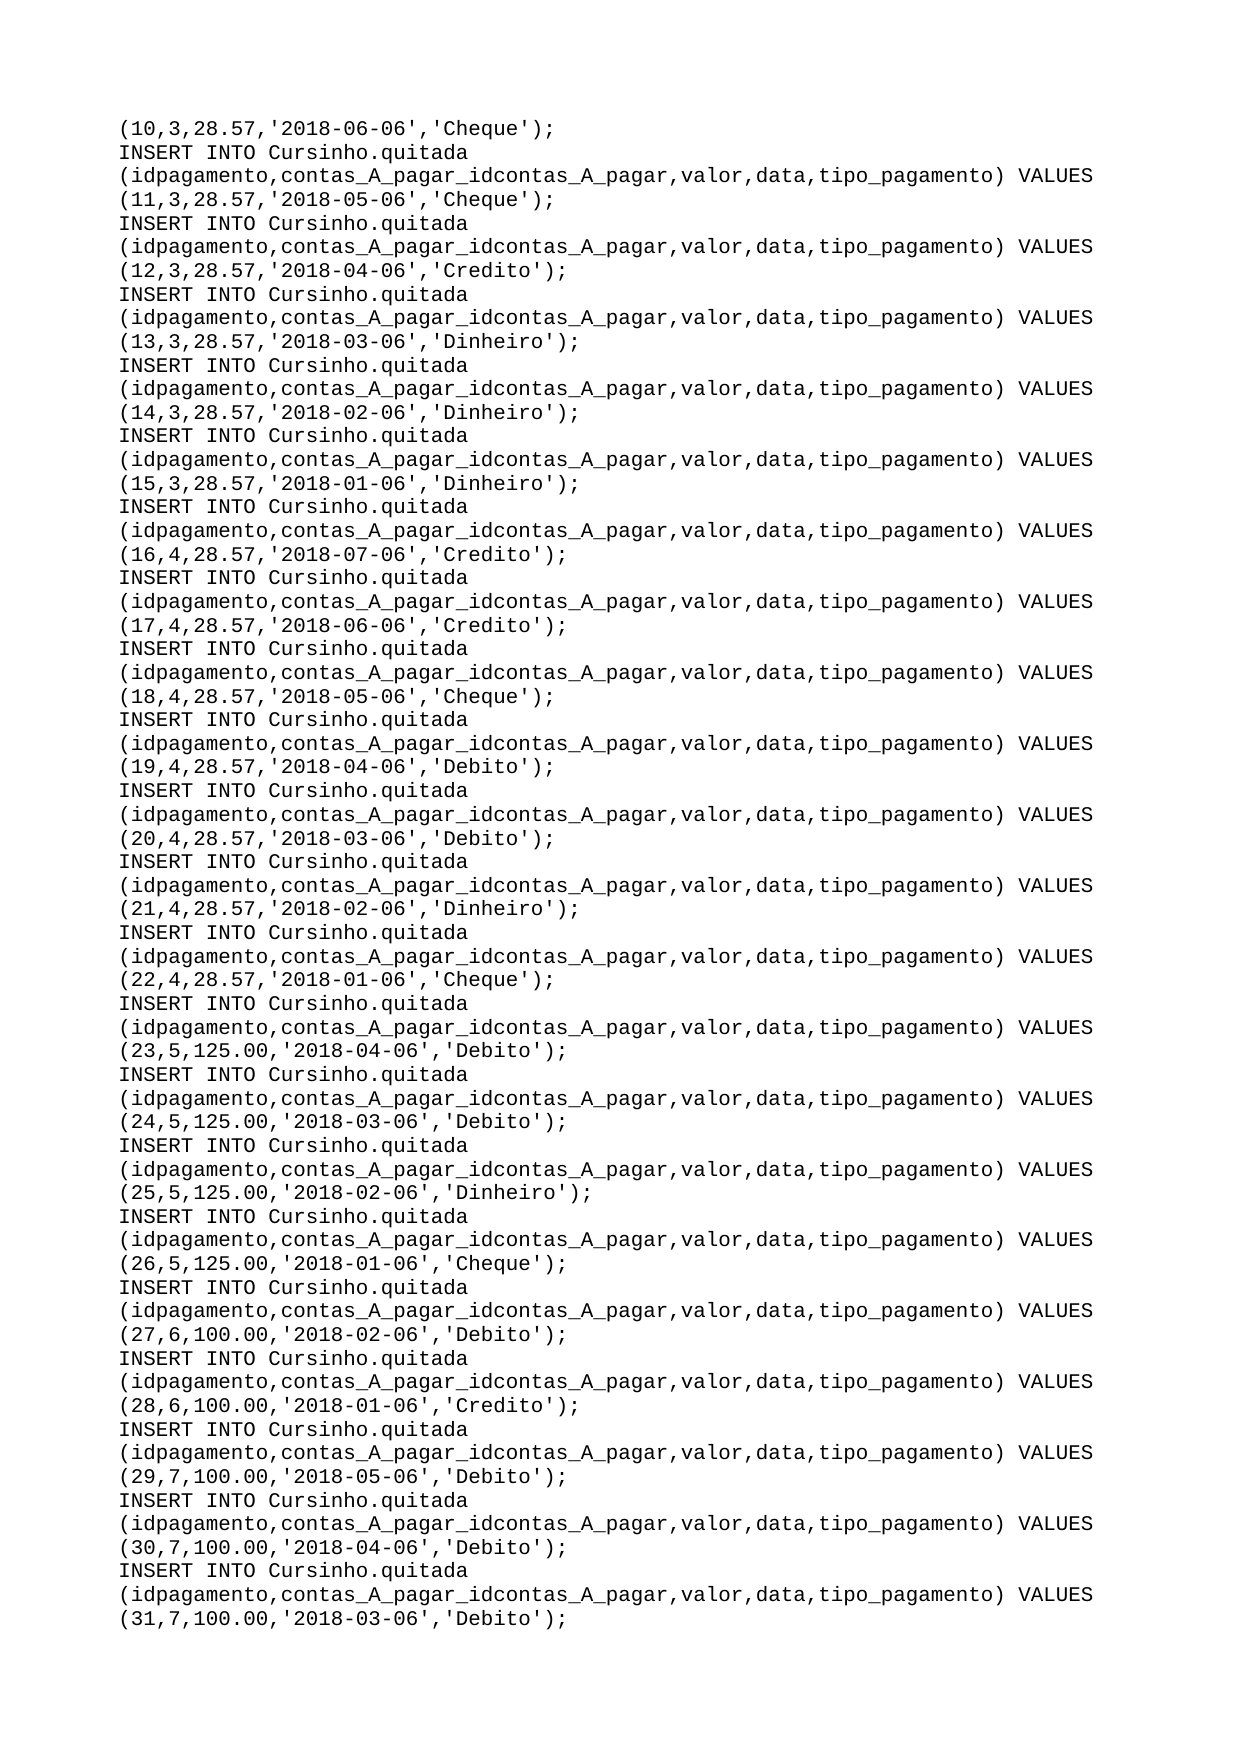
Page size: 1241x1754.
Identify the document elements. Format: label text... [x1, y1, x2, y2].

text INSERT INTO Cursinho.quitada (idpagamento,contas_A_pagar_idcontas_A_pagar,valor,data,tipo_pagamento) VALUES (12,3,28.57,'2018-04-06','Credito'); [118, 213, 1122, 284]
text INSERT INTO Cursinho.quitada (idpagamento,contas_A_pagar_idcontas_A_pagar,valor,data,tipo_pagamento) VALUES (23,5,125.00,'2018-04-06','Debito'); [118, 993, 1122, 1064]
text INSERT INTO Cursinho.quitada (idpagamento,contas_A_pagar_idcontas_A_pagar,valor,data,tipo_pagamento) VALUES (18,4,28.57,'2018-05-06','Cheque'); [118, 638, 1122, 709]
text INSERT INTO Cursinho.quitada (idpagamento,contas_A_pagar_idcontas_A_pagar,valor,data,tipo_pagamento) VALUES (28,6,100.00,'2018-01-06','Credito'); [118, 1348, 1122, 1419]
text INSERT INTO Cursinho.quitada (idpagamento,contas_A_pagar_idcontas_A_pagar,valor,data,tipo_pagamento) VALUES (11,3,28.57,'2018-05-06','Cheque'); [118, 142, 1122, 213]
text INSERT INTO Cursinho.quitada (idpagamento,contas_A_pagar_idcontas_A_pagar,valor,data,tipo_pagamento) VALUES (15,3,28.57,'2018-01-06','Dinheiro'); [118, 426, 1122, 496]
text INSERT INTO Cursinho.quitada (idpagamento,contas_A_pagar_idcontas_A_pagar,valor,data,tipo_pagamento) VALUES (21,4,28.57,'2018-02-06','Dinheiro'); [118, 851, 1122, 922]
text INSERT INTO Cursinho.quitada (idpagamento,contas_A_pagar_idcontas_A_pagar,valor,data,tipo_pagamento) VALUES (27,6,100.00,'2018-02-06','Debito'); [118, 1277, 1122, 1348]
text INSERT INTO Cursinho.quitada (idpagamento,contas_A_pagar_idcontas_A_pagar,valor,data,tipo_pagamento) VALUES (19,4,28.57,'2018-04-06','Debito'); [118, 709, 1122, 780]
text (10,3,28.57,'2018-06-06','Cheque'); [118, 118, 1122, 142]
text INSERT INTO Cursinho.quitada (idpagamento,contas_A_pagar_idcontas_A_pagar,valor,data,tipo_pagamento) VALUES (29,7,100.00,'2018-05-06','Debito'); [118, 1419, 1122, 1489]
text INSERT INTO Cursinho.quitada (idpagamento,contas_A_pagar_idcontas_A_pagar,valor,data,tipo_pagamento) VALUES (25,5,125.00,'2018-02-06','Dinheiro'); [118, 1135, 1122, 1206]
text INSERT INTO Cursinho.quitada (idpagamento,contas_A_pagar_idcontas_A_pagar,valor,data,tipo_pagamento) VALUES (24,5,125.00,'2018-03-06','Debito'); [118, 1064, 1122, 1135]
text INSERT INTO Cursinho.quitada (idpagamento,contas_A_pagar_idcontas_A_pagar,valor,data,tipo_pagamento) VALUES (13,3,28.57,'2018-03-06','Dinheiro'); [118, 284, 1122, 354]
text INSERT INTO Cursinho.quitada (idpagamento,contas_A_pagar_idcontas_A_pagar,valor,data,tipo_pagamento) VALUES (31,7,100.00,'2018-03-06','Debito'); [118, 1561, 1122, 1631]
text INSERT INTO Cursinho.quitada (idpagamento,contas_A_pagar_idcontas_A_pagar,valor,data,tipo_pagamento) VALUES (20,4,28.57,'2018-03-06','Debito'); [118, 780, 1122, 851]
text INSERT INTO Cursinho.quitada (idpagamento,contas_A_pagar_idcontas_A_pagar,valor,data,tipo_pagamento) VALUES (30,7,100.00,'2018-04-06','Debito'); [118, 1489, 1122, 1561]
text INSERT INTO Cursinho.quitada (idpagamento,contas_A_pagar_idcontas_A_pagar,valor,data,tipo_pagamento) VALUES (16,4,28.57,'2018-07-06','Credito'); [118, 496, 1122, 567]
text INSERT INTO Cursinho.quitada (idpagamento,contas_A_pagar_idcontas_A_pagar,valor,data,tipo_pagamento) VALUES (22,4,28.57,'2018-01-06','Cheque'); [118, 922, 1122, 993]
text INSERT INTO Cursinho.quitada (idpagamento,contas_A_pagar_idcontas_A_pagar,valor,data,tipo_pagamento) VALUES (26,5,125.00,'2018-01-06','Cheque'); [118, 1206, 1122, 1277]
text INSERT INTO Cursinho.quitada (idpagamento,contas_A_pagar_idcontas_A_pagar,valor,data,tipo_pagamento) VALUES (17,4,28.57,'2018-06-06','Credito'); [118, 567, 1122, 638]
text INSERT INTO Cursinho.quitada (idpagamento,contas_A_pagar_idcontas_A_pagar,valor,data,tipo_pagamento) VALUES (14,3,28.57,'2018-02-06','Dinheiro'); [118, 354, 1122, 426]
